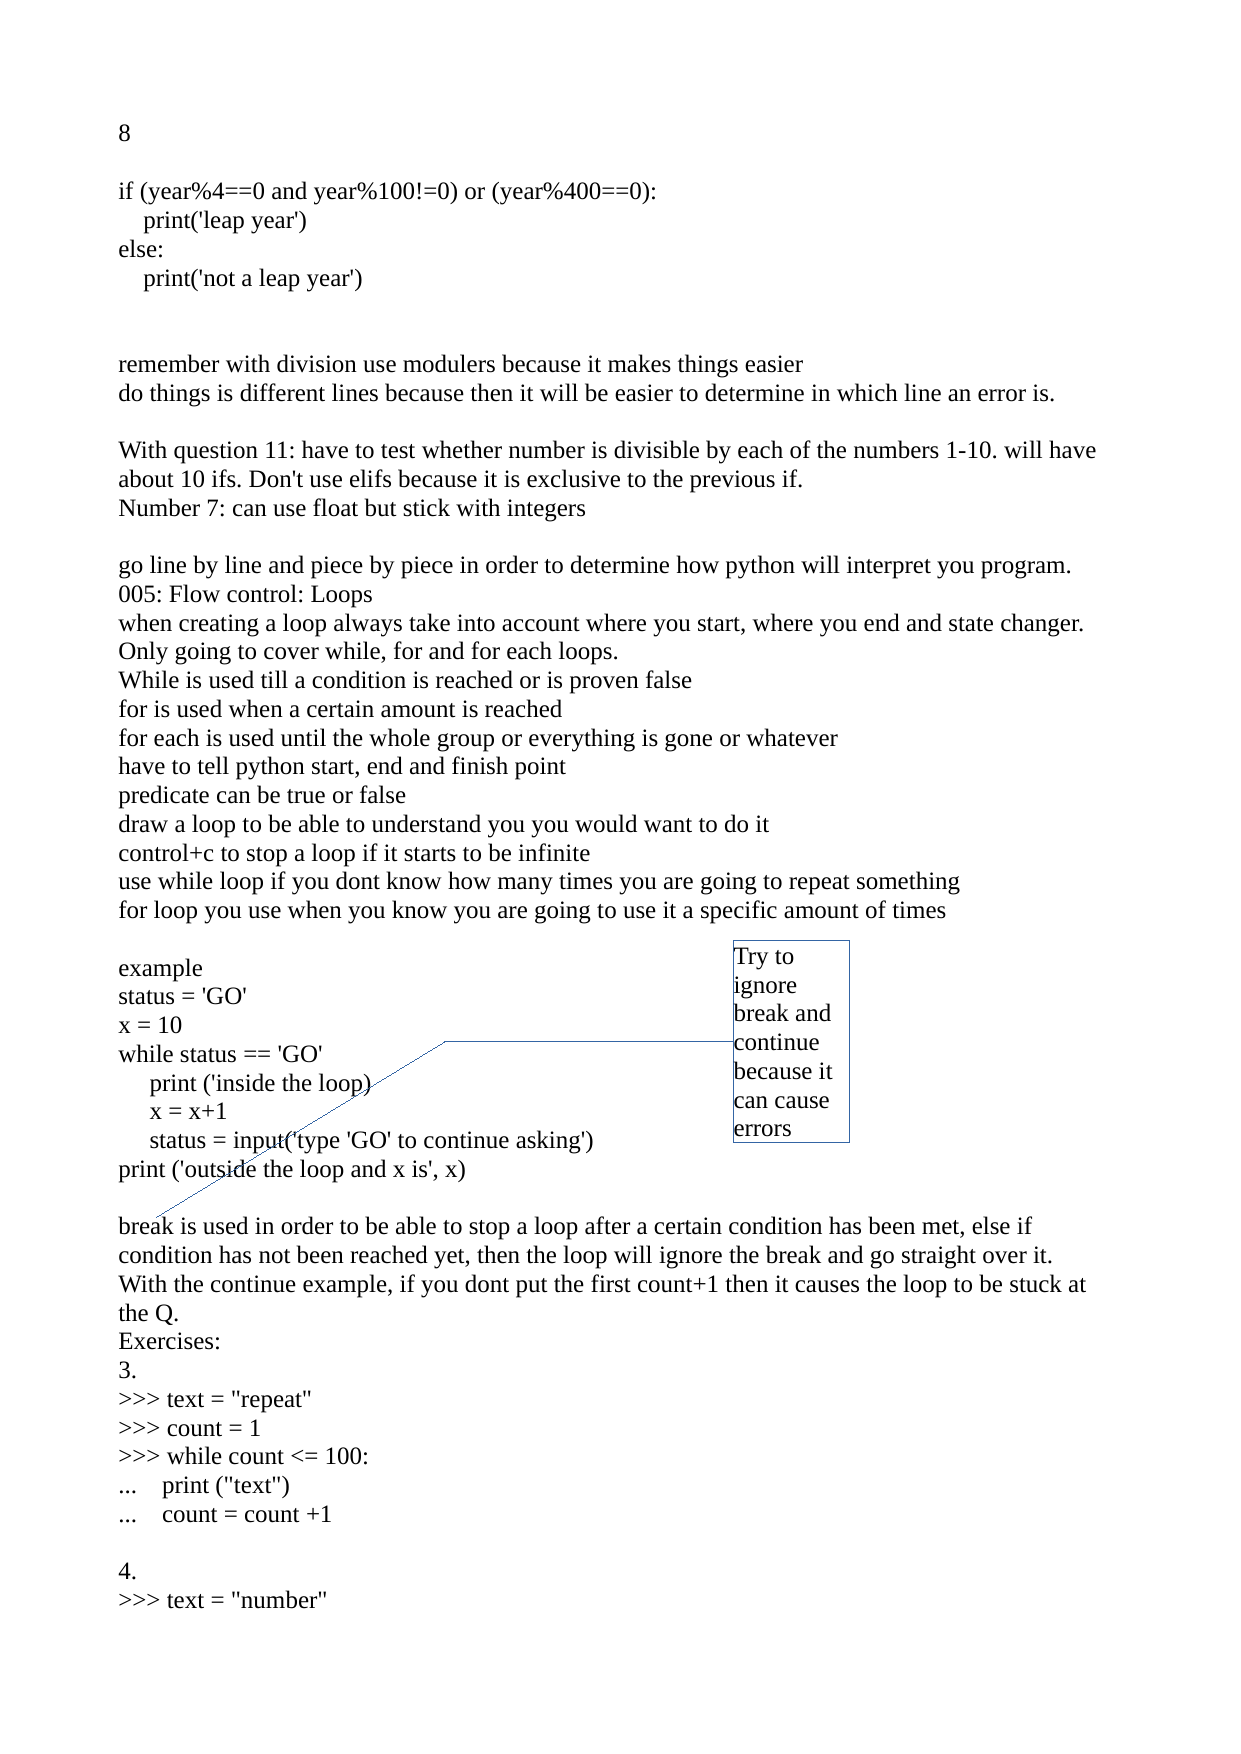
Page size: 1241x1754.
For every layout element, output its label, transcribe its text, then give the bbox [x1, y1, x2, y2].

text control+c to stop a loop if it starts to be infinite [118, 838, 1122, 866]
text have to tell python start, end and finish point [118, 751, 1122, 780]
text example [850, 953, 1122, 981]
text status = 'GO' [850, 981, 1122, 1010]
text for is used when a certain amount is reached [118, 694, 1122, 723]
text else: [118, 234, 1122, 263]
text 4. [118, 1556, 1122, 1585]
text print ('inside the loop) [734, 1068, 849, 1096]
text x = x+1 [850, 1096, 1122, 1125]
text 005: Flow control: Loops [118, 579, 1122, 608]
text when creating a loop always take into account where you start, where you end and state changer. [118, 608, 1122, 636]
text while status == 'GO' [118, 1039, 733, 1068]
text while status == 'GO' [734, 1039, 849, 1068]
text ... print ("text") [118, 1470, 1122, 1499]
text print ('inside the loop) [118, 1068, 733, 1096]
text print('leap year') [118, 205, 1122, 234]
text While is used till a condition is reached or is proven false [118, 665, 1122, 694]
text With the continue example, if you dont put the first count+1 then it causes the loop to be stuck at the Q. [118, 1269, 1122, 1326]
text print ('inside the loop) [850, 1068, 1122, 1096]
text Exercises: [118, 1326, 1122, 1355]
text example [118, 953, 733, 981]
text print('not a leap year') [118, 263, 1122, 291]
text use while loop if you dont know how many times you are going to repeat something [118, 866, 1122, 895]
text x = x+1 [118, 1096, 733, 1125]
text 3. [118, 1355, 1122, 1384]
text x = 10 [850, 1010, 1122, 1039]
text if (year%4==0 and year%100!=0) or (year%400==0): [118, 176, 1122, 205]
text >>> text = "number" [118, 1585, 1122, 1614]
text for loop you use when you know you are going to use it a specific amount of times [118, 895, 1122, 924]
text >>> while count <= 100: [118, 1441, 1122, 1470]
text print ('outside the loop and x is', x) [118, 1154, 1122, 1183]
text status = 'GO' [734, 981, 849, 1010]
text for each is used until the whole group or everything is gone or whatever [118, 723, 1122, 751]
text do things is different lines because then it will be easier to determine in which line an error is. [118, 378, 1122, 406]
text x = 10 [734, 1010, 849, 1039]
text draw a loop to be able to understand you you would want to do it [118, 809, 1122, 838]
text go line by line and piece by piece in order to determine how python will interpret you program. [118, 550, 1122, 579]
text status = input('type 'GO' to continue asking') [118, 1125, 1122, 1154]
text remember with division use modulers because it makes things easier [118, 349, 1122, 378]
text status = 'GO' [118, 981, 733, 1010]
text break is used in order to be able to stop a loop after a certain condition has been met, else if condition has not been reached yet, then the loop will ignore the break and go straight over it. [118, 1211, 1122, 1269]
text >>> count = 1 [118, 1413, 1122, 1441]
text >>> text = "repeat" [118, 1384, 1122, 1413]
text Only going to cover while, for and for each loops. [118, 636, 1122, 665]
text With question 11: have to test whether number is divisible by each of the numbers 1-10. will have about 10 ifs. Don't use elifs because it is exclusive to the previous if. [118, 435, 1122, 493]
text while status == 'GO' [850, 1039, 1122, 1068]
text x = 10 [118, 1010, 733, 1039]
text predicate can be true or false [118, 780, 1122, 809]
text ... count = count +1 [118, 1499, 1122, 1528]
text example [734, 953, 849, 981]
text x = x+1 [734, 1096, 849, 1125]
text Number 7: can use float but stick with integers [118, 493, 1122, 521]
